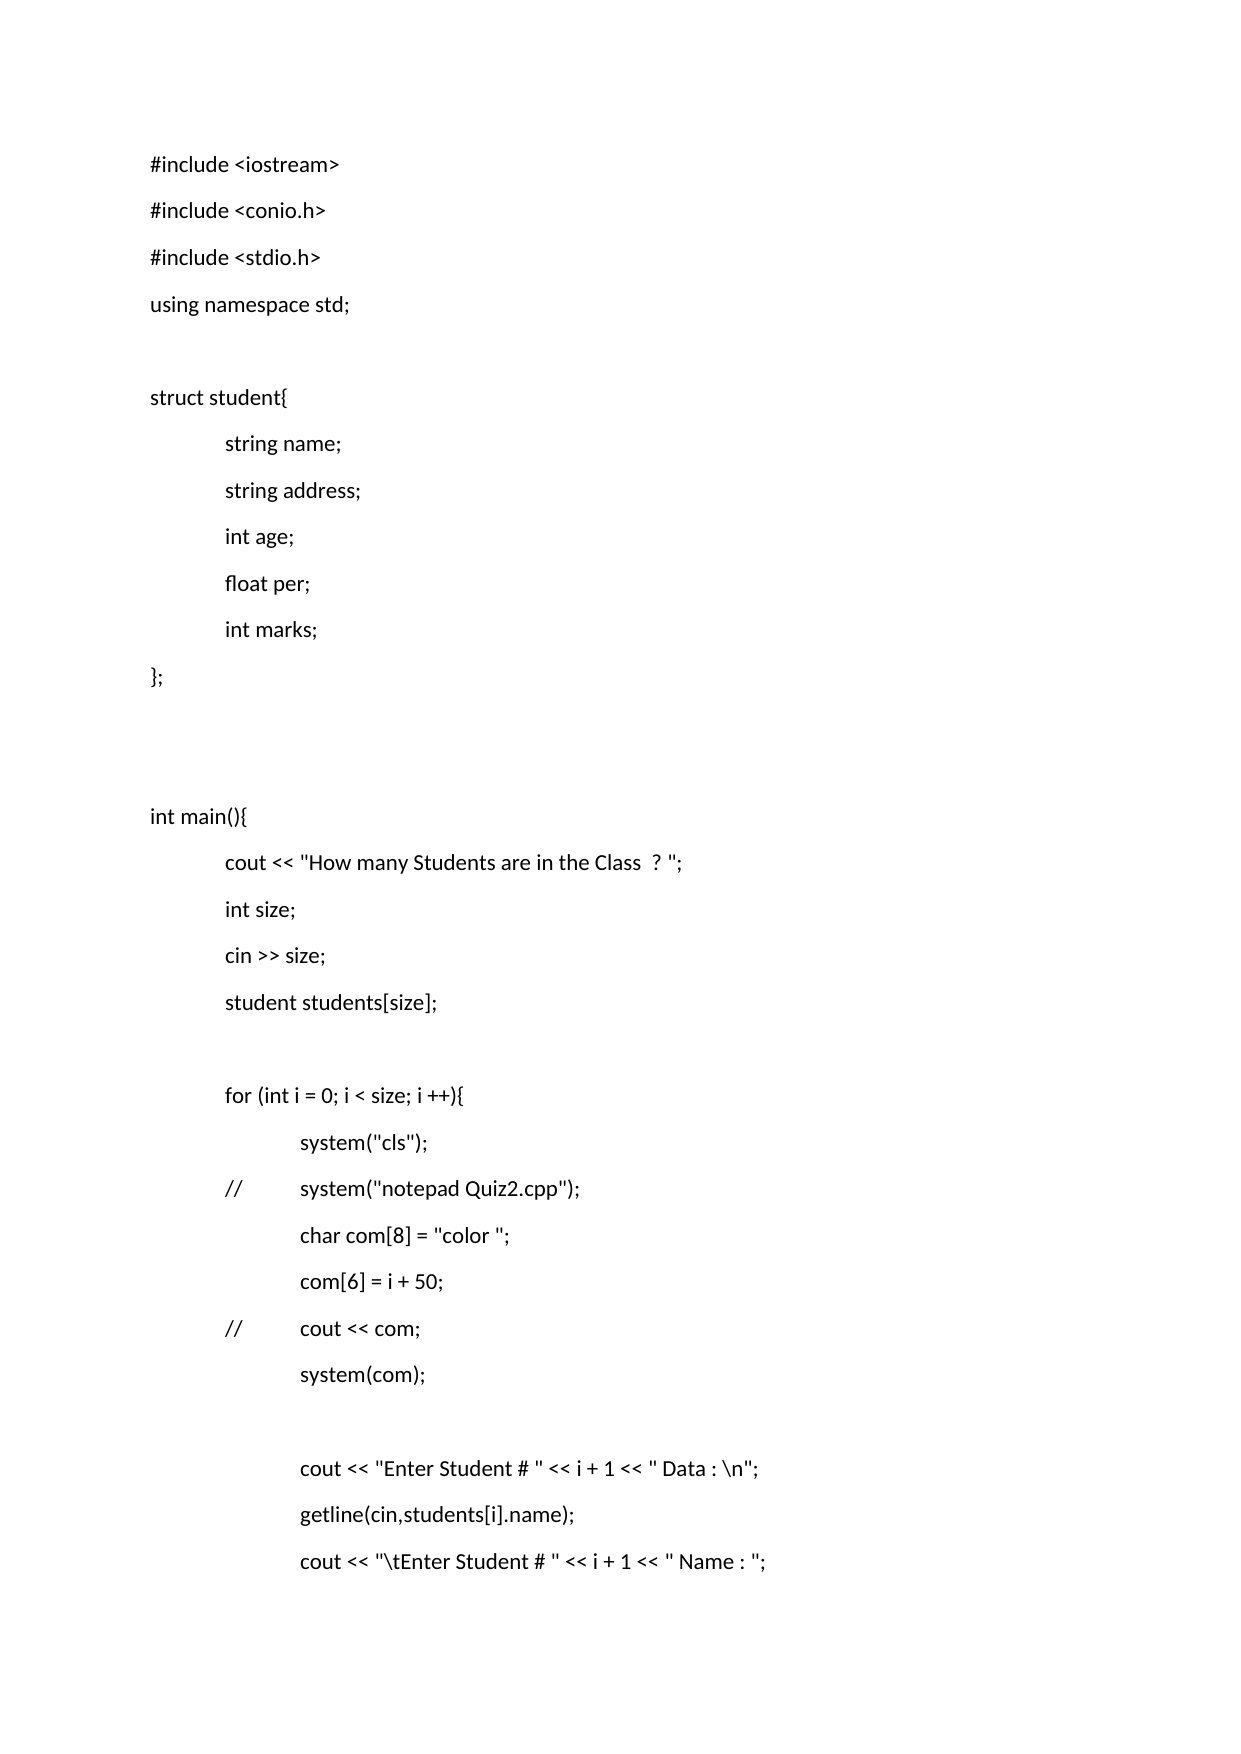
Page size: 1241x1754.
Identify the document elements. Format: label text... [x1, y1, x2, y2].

text }; [150, 662, 1090, 690]
text int age; [150, 522, 1090, 551]
text system(com); [150, 1361, 1090, 1389]
text int main(){ [150, 802, 1090, 830]
text com[6] = i + 50; [150, 1267, 1090, 1296]
text for (int i = 0; i < size; i ++){ [150, 1081, 1090, 1109]
text cout << "How many Students are in the Class ? "; [150, 848, 1090, 876]
text using namespace std; [150, 290, 1090, 318]
text struct student{ [150, 383, 1090, 411]
text cout << "Enter Student # " << i + 1 << " Data : \n"; [150, 1454, 1090, 1482]
text system("cls"); [150, 1128, 1090, 1156]
text float per; [150, 569, 1090, 597]
text int size; [150, 895, 1090, 923]
text student students[size]; [150, 988, 1090, 1016]
text int marks; [150, 616, 1090, 644]
text // system("notepad Quiz2.cpp"); [150, 1174, 1090, 1202]
text #include <stdio.h> [150, 243, 1090, 271]
text #include <iostream> [150, 150, 1090, 178]
text cin >> size; [150, 942, 1090, 969]
text char com[8] = "color "; [150, 1221, 1090, 1249]
text getline(cin,students[i].name); [150, 1500, 1090, 1528]
text #include <conio.h> [150, 197, 1090, 224]
text string name; [150, 429, 1090, 457]
text // cout << com; [150, 1314, 1090, 1342]
text string address; [150, 476, 1090, 504]
text cout << "\tEnter Student # " << i + 1 << " Name : "; [150, 1547, 1090, 1575]
